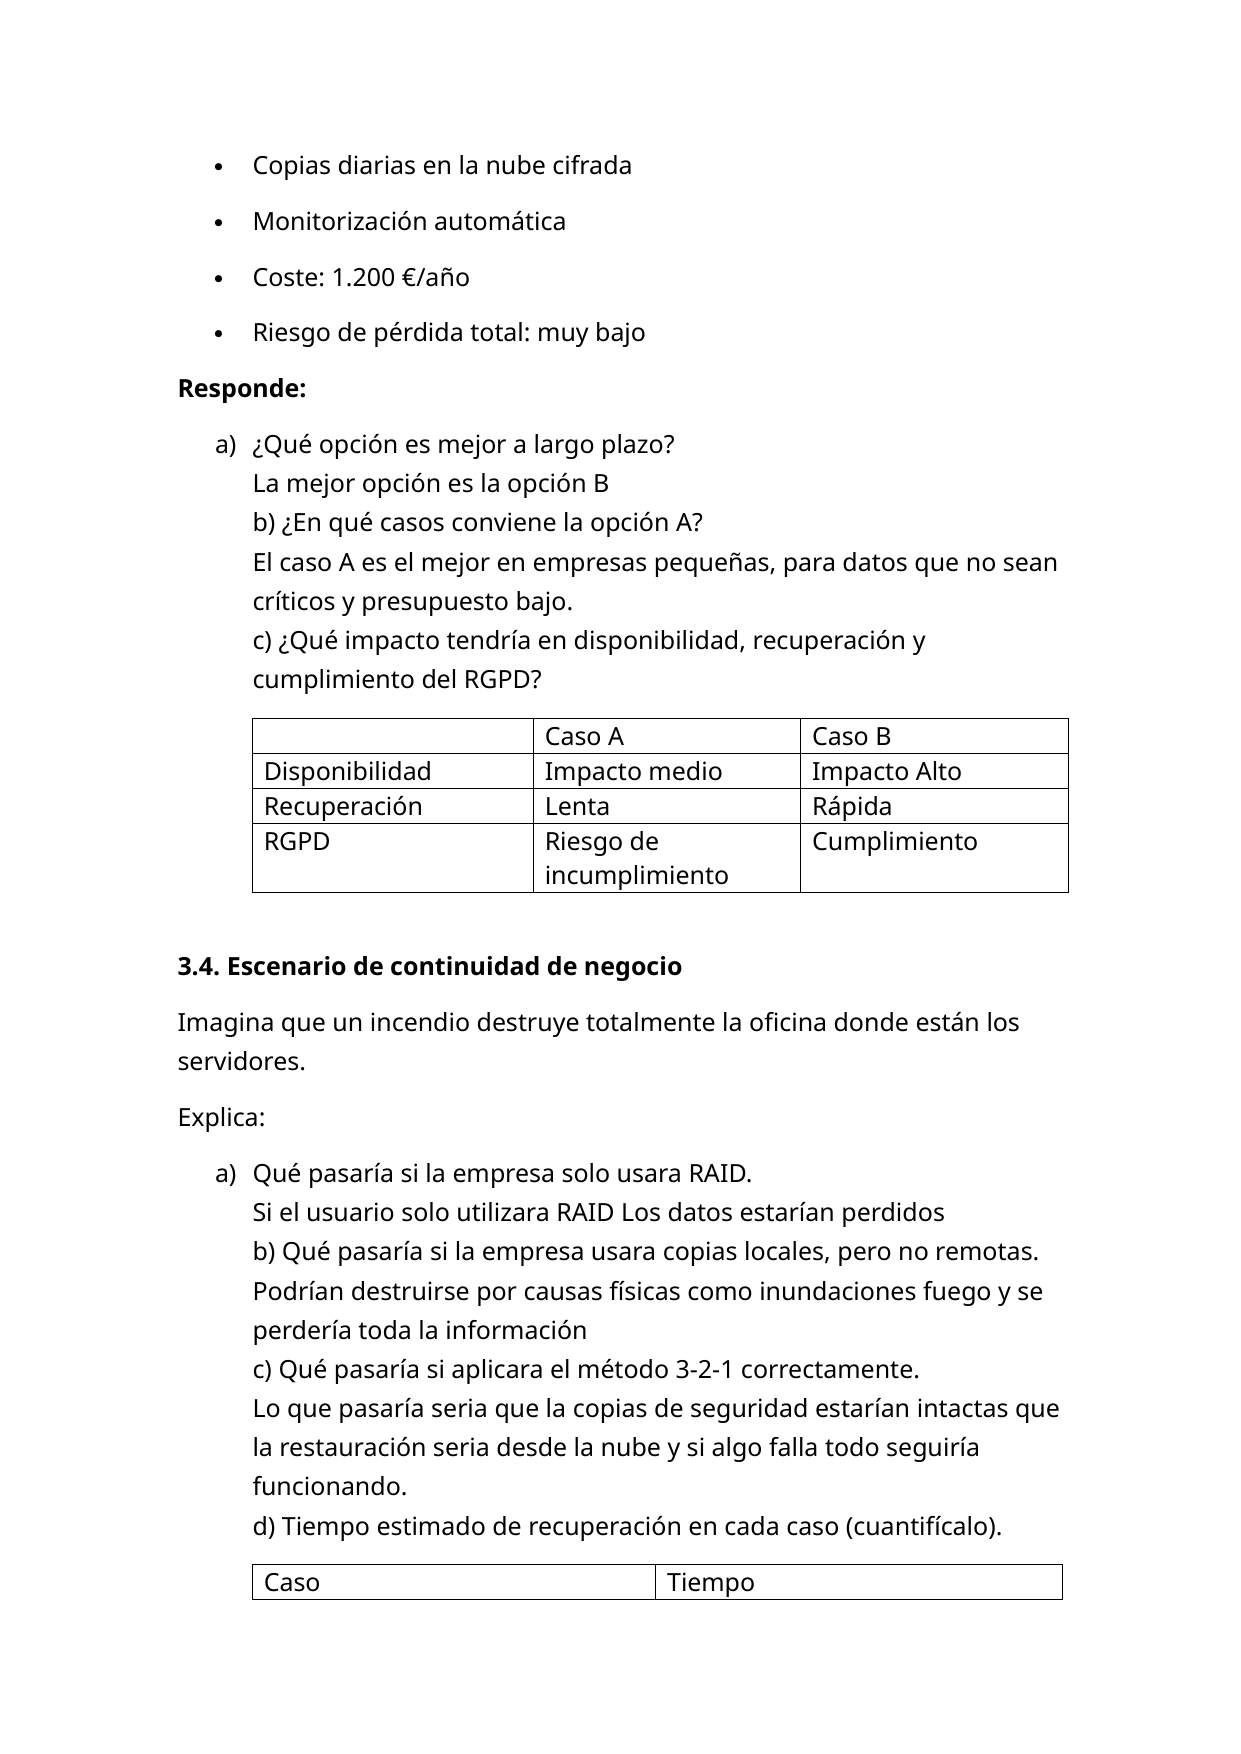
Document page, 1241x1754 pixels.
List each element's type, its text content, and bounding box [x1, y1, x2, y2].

table_header Caso A [534, 719, 800, 753]
table_cell Impacto Alto [801, 754, 1068, 788]
table_header [253, 719, 533, 753]
list Monitorización automática [215, 203, 1063, 237]
table_cell RGPD [253, 824, 533, 892]
table_cell Riesgo de incumplimiento [534, 824, 800, 892]
table_header Tiempo [656, 1565, 1062, 1599]
list Copias diarias en la nube cifrada [215, 148, 1063, 182]
table_header Caso [253, 1565, 655, 1599]
list Podrían destruirse por causas físicas como inundaciones fuego y se perdería toda la información c) Qué pasaría si aplicara el método 3-2-1 correctamente. [252, 1273, 1063, 1386]
list El caso A es el mejor en empresas pequeñas, para datos que no sean críticos y presupuesto bajo. c) ¿Qué impacto tendría en disponibilidad, recuperación y cumplimiento del RGPD? [252, 544, 1063, 696]
list La mejor opción es la opción B b) ¿En qué casos conviene la opción A? [252, 466, 1063, 539]
text Explica: [177, 1100, 1063, 1134]
table_header Caso B [801, 719, 1068, 753]
list Coste: 1.200 €/año [215, 259, 1063, 293]
table_cell Recuperación [253, 789, 533, 823]
list Riesgo de pérdida total: muy bajo [215, 315, 1063, 349]
list ¿Qué opción es mejor a largo plazo? [215, 427, 1063, 461]
list Lo que pasaría seria que la copias de seguridad estarían intactas que la restauración seria desde la nube y si algo falla todo seguiría funcionando. d) Tiempo estimado de recuperación en cada caso (cuantifícalo). [252, 1391, 1063, 1542]
table_cell Disponibilidad [253, 754, 533, 788]
list Qué pasaría si la empresa solo usara RAID. [215, 1156, 1063, 1190]
list Si el usuario solo utilizara RAID Los datos estarían perdidos b) Qué pasaría si la empresa usara copias locales, pero no remotas. [252, 1195, 1063, 1268]
table_cell Lenta [534, 789, 800, 823]
text Imagina que un incendio destruye totalmente la oficina donde están los servidores. [177, 1005, 1063, 1078]
text 3.4. Escenario de continuidad de negocio [177, 949, 1063, 983]
text Responde: [177, 371, 1063, 405]
table_cell Rápida [801, 789, 1068, 823]
table_cell Impacto medio [534, 754, 800, 788]
table_cell Cumplimiento [801, 824, 1068, 892]
